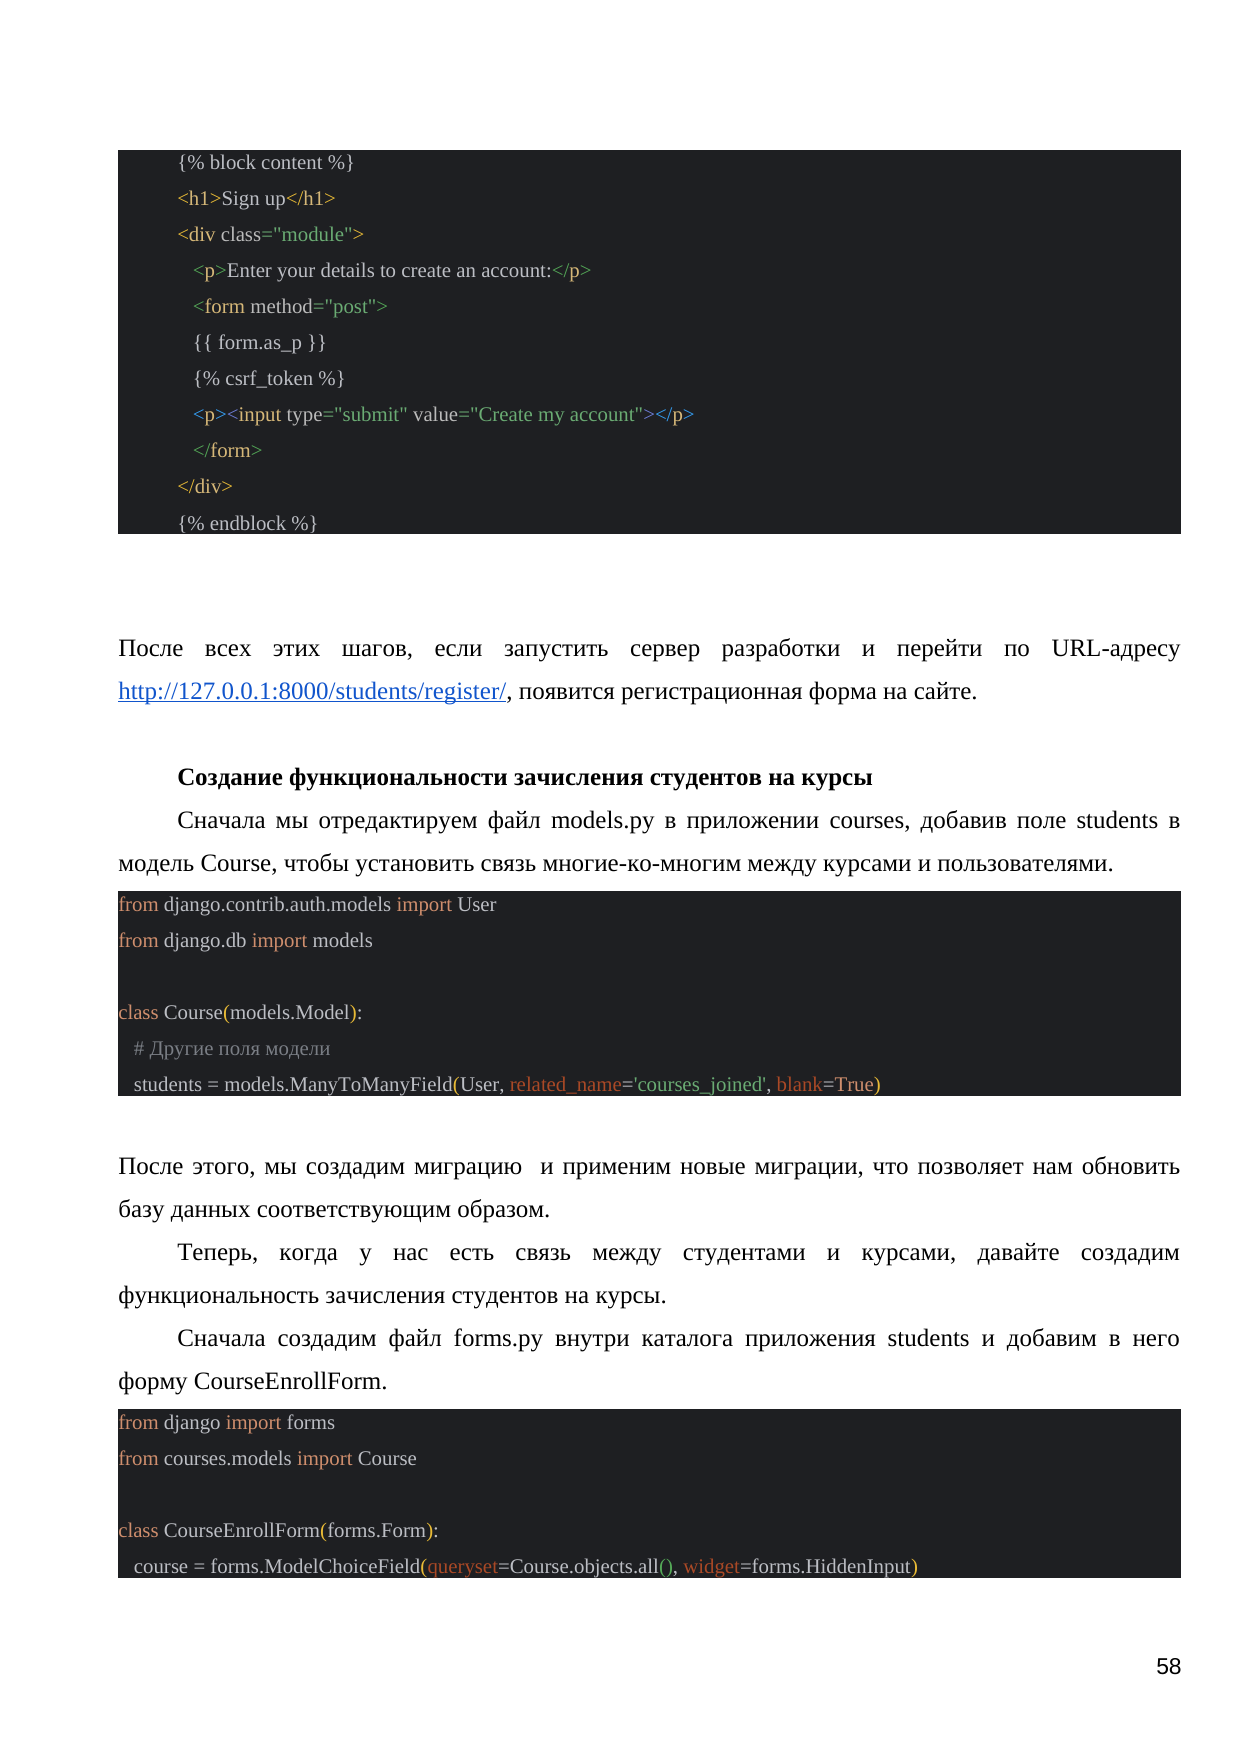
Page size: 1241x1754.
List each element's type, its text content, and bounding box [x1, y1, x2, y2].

text from django.contrib.auth.models import User [118, 891, 1181, 916]
text Сначала мы отредактируем файл models.py в приложении courses, добавив поле students в модель Course, чтобы установить связь многие-ко-многим между курсами и пользователями. [118, 805, 1181, 877]
text class CourseEnrollForm(forms.Form): [118, 1518, 1181, 1542]
text </div> [118, 474, 1181, 498]
text {{ form.as_p }} [118, 330, 1181, 354]
text {% block content %} [118, 150, 1181, 174]
text <p><input type="submit" value="Create my account"></p> [118, 402, 1181, 426]
text course = forms.ModelChoiceField(queryset=Course.objects.all(), widget=forms.HiddenInput) [118, 1554, 1181, 1578]
text students = models.ManyToManyField(User, related_name='courses_joined', blank=True) [118, 1072, 1181, 1096]
text <form method="post"> [118, 294, 1181, 318]
text Теперь, когда у нас есть связь между студентами и курсами, давайте создадим функциональность зачисления студентов на курсы. [118, 1237, 1181, 1309]
text Создание функциональности зачисления студентов на курсы [118, 762, 1181, 791]
text from django.db import models [118, 927, 1181, 952]
text <div class="module"> [118, 222, 1181, 246]
text </form> [118, 438, 1181, 462]
text Сначала создадим файл forms.py внутри каталога приложения students и добавим в него форму CourseEnrollForm. [118, 1323, 1181, 1395]
text class Course(models.Model): [118, 999, 1181, 1024]
text from django import forms [118, 1409, 1181, 1434]
text После этого, мы создадим миграцию и применим новые миграции, что позволяет нам обновить базу данных соответствующим образом. [118, 1108, 1181, 1223]
text # Другие поля модели [118, 1036, 1181, 1060]
text После всех этих шагов, если запустить сервер разработки и перейти по URL-адресу http://127.0.0.1:8000/students/register/, появится регистрационная форма на сайте. [118, 589, 1181, 704]
text {% endblock %} [118, 510, 1181, 534]
text {% csrf_token %} [118, 366, 1181, 390]
text <p>Enter your details to create an account:</p> [118, 258, 1181, 282]
text <h1>Sign up</h1> [118, 186, 1181, 210]
text from courses.models import Course [118, 1446, 1181, 1470]
